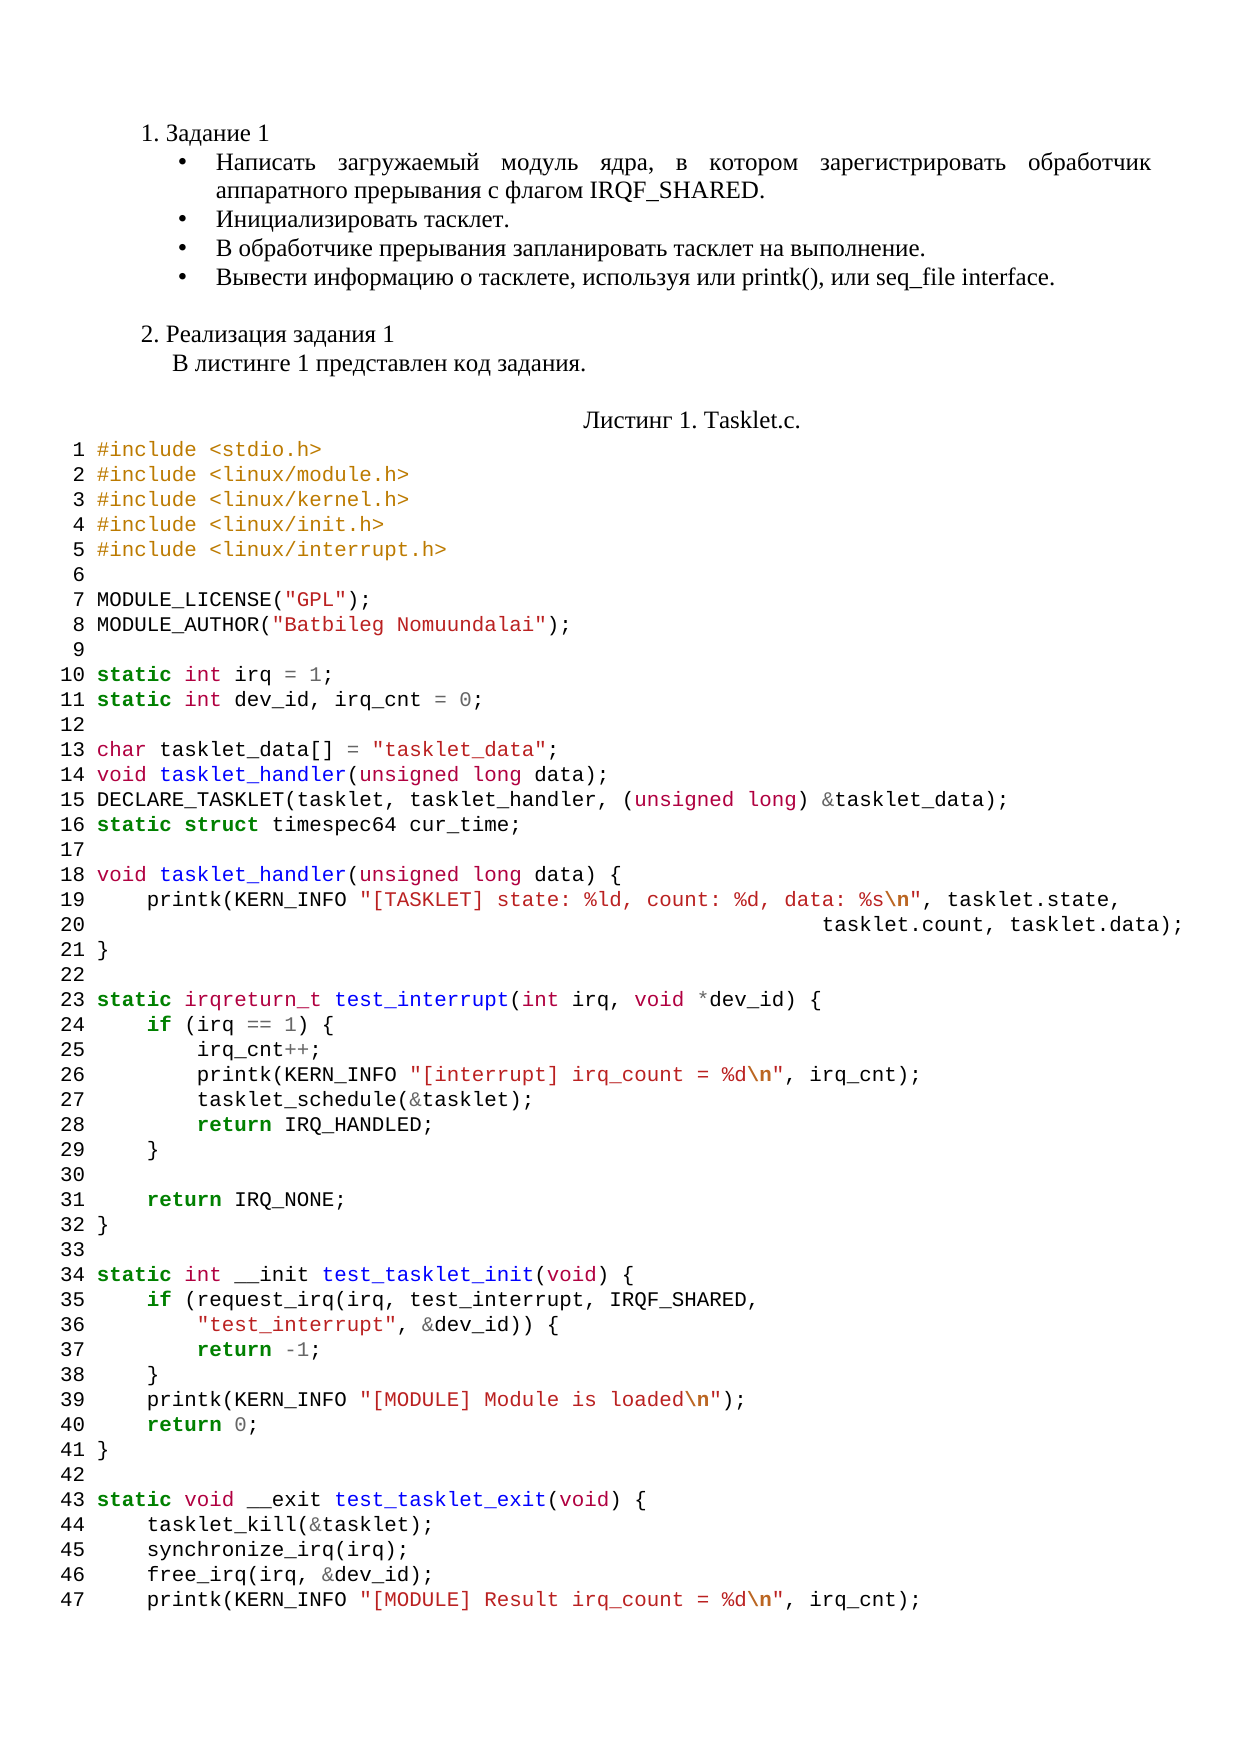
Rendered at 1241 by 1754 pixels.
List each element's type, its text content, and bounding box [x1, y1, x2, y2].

text 1. Задание 1 [141, 118, 1152, 147]
list Инициализировать тасклет. [178, 204, 1152, 233]
list Написать загружаемый модуль ядра, в котором зарегистрировать обработчик аппаратного прерывания с флагом IRQF_SHARED. [178, 147, 1152, 204]
list В обработчике прерывания запланировать тасклет на выполнение. [178, 233, 1152, 262]
list Вывести информацию о тасклете, используя или printk(), или seq_file interface. [178, 262, 1152, 291]
text Листинг 1. Tasklet.c. [141, 406, 1152, 434]
text В листинге 1 представлен код задания. [141, 348, 1152, 377]
table_header 1 2 3 4 5 6 7 8 9 10 11 12 13 14 15 16 17 18 19 20 21 22 23 24 25 26 27 28 29 30 31 32 33 34 35 36 37 38 39 40 41 42 43 44 45 46 47 [57, 434, 94, 1615]
text 2. Реализация задания 1 [141, 319, 1152, 348]
table_header #include <stdio.h> #include <linux/module.h> #include <linux/kernel.h> #include <linux/init.h> #include <linux/interrupt.h> MODULE_LICENSE("GPL"); MODULE_AUTHOR("Batbileg Nomuundalai"); static int irq = 1; static int dev_id, irq_cnt = 0; char tasklet_data[] = "tasklet_data"; void tasklet_handler(unsigned long data); DECLARE_TASKLET(tasklet, tasklet_handler, (unsigned long) &tasklet_data); static struct timespec64 cur_time; void tasklet_handler(unsigned long data) { printk(KERN_INFO "[TASKLET] state: %ld, count: %d, data: %s\n", tasklet.state, tasklet.count, tasklet.data); } static irqreturn_t test_interrupt(int irq, void *dev_id) { if (irq == 1) { irq_cnt++; printk(KERN_INFO "[interrupt] irq_count = %d\n", irq_cnt); tasklet_schedule(&tasklet); return IRQ_HANDLED; } return IRQ_NONE; } static int __init test_tasklet_init(void) { if (request_irq(irq, test_interrupt, IRQF_SHARED, "test_interrupt", &dev_id)) { return -1; } printk(KERN_INFO "[MODULE] Module is loaded\n"); return 0; } static void __exit test_tasklet_exit(void) { tasklet_kill(&tasklet); synchronize_irq(irq); free_irq(irq, &dev_id); printk(KERN_INFO "[MODULE] Result irq_count = %d\n", irq_cnt); [94, 434, 1240, 1615]
